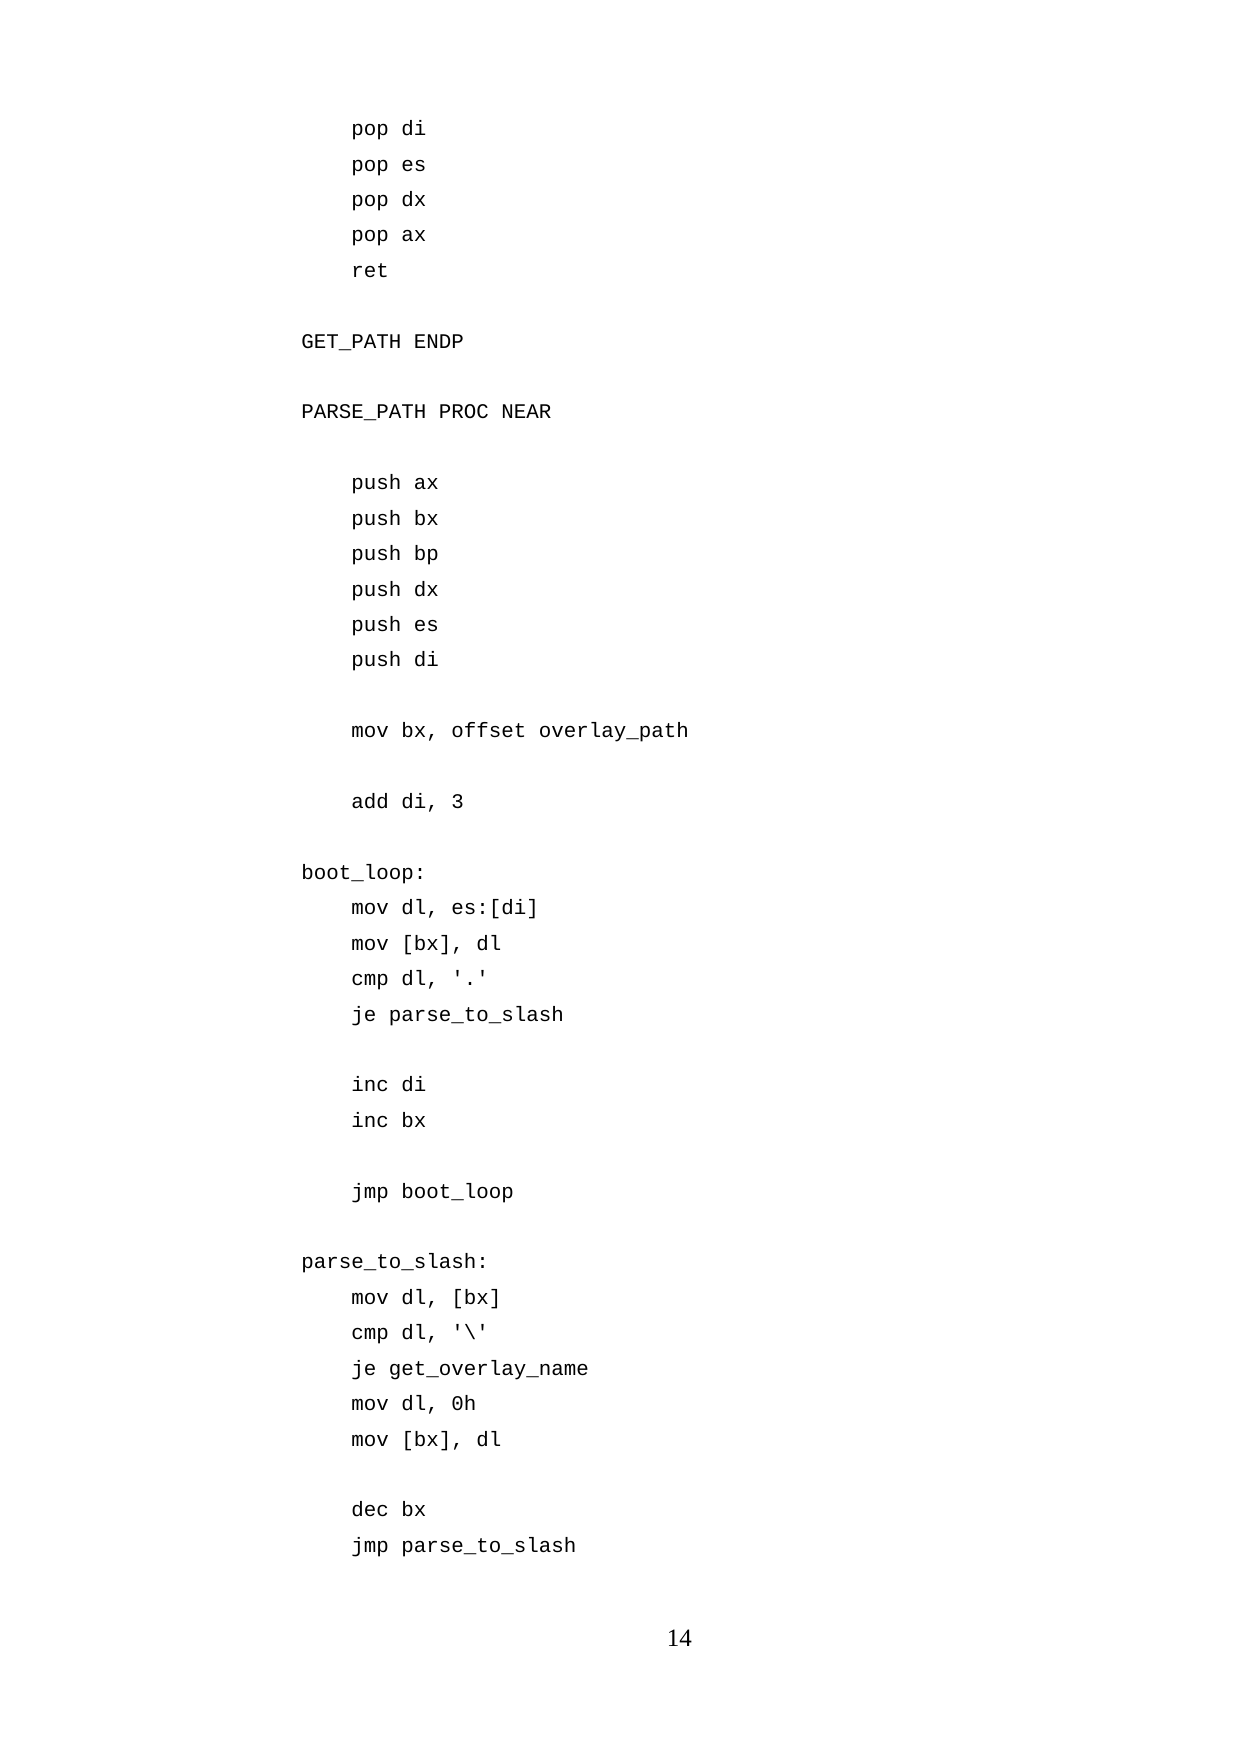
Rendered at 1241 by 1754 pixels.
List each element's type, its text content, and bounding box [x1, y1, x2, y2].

text add di, 3 [177, 791, 1181, 815]
text pop dx [177, 189, 1181, 213]
text pop di [177, 118, 1181, 142]
text push ax [177, 472, 1181, 496]
text inc di [177, 1074, 1181, 1098]
text ret [177, 260, 1181, 283]
text push es [177, 614, 1181, 638]
text push dx [177, 578, 1181, 602]
text push bp [177, 543, 1181, 567]
text mov dl, es:[di] [177, 897, 1181, 921]
text mov [bx], dl [177, 933, 1181, 956]
text cmp dl, '\' [177, 1322, 1181, 1346]
text pop es [177, 153, 1181, 177]
text push di [177, 649, 1181, 673]
text jmp parse_to_slash [177, 1535, 1181, 1558]
text dec bx [177, 1499, 1181, 1523]
text mov bx, offset overlay_path [177, 720, 1181, 744]
text GET_PATH ENDP [177, 331, 1181, 354]
text je get_overlay_name [177, 1358, 1181, 1381]
text inc bx [177, 1110, 1181, 1133]
text mov dl, 0h [177, 1393, 1181, 1417]
text je parse_to_slash [177, 1003, 1181, 1027]
text parse_to_slash: [177, 1251, 1181, 1275]
text mov dl, [bx] [177, 1287, 1181, 1311]
text boot_loop: [177, 862, 1181, 886]
text cmp dl, '.' [177, 968, 1181, 992]
text pop ax [177, 224, 1181, 248]
text mov [bx], dl [177, 1428, 1181, 1452]
text push bx [177, 508, 1181, 531]
text jmp boot_loop [177, 1181, 1181, 1204]
text PARSE_PATH PROC NEAR [177, 401, 1181, 425]
